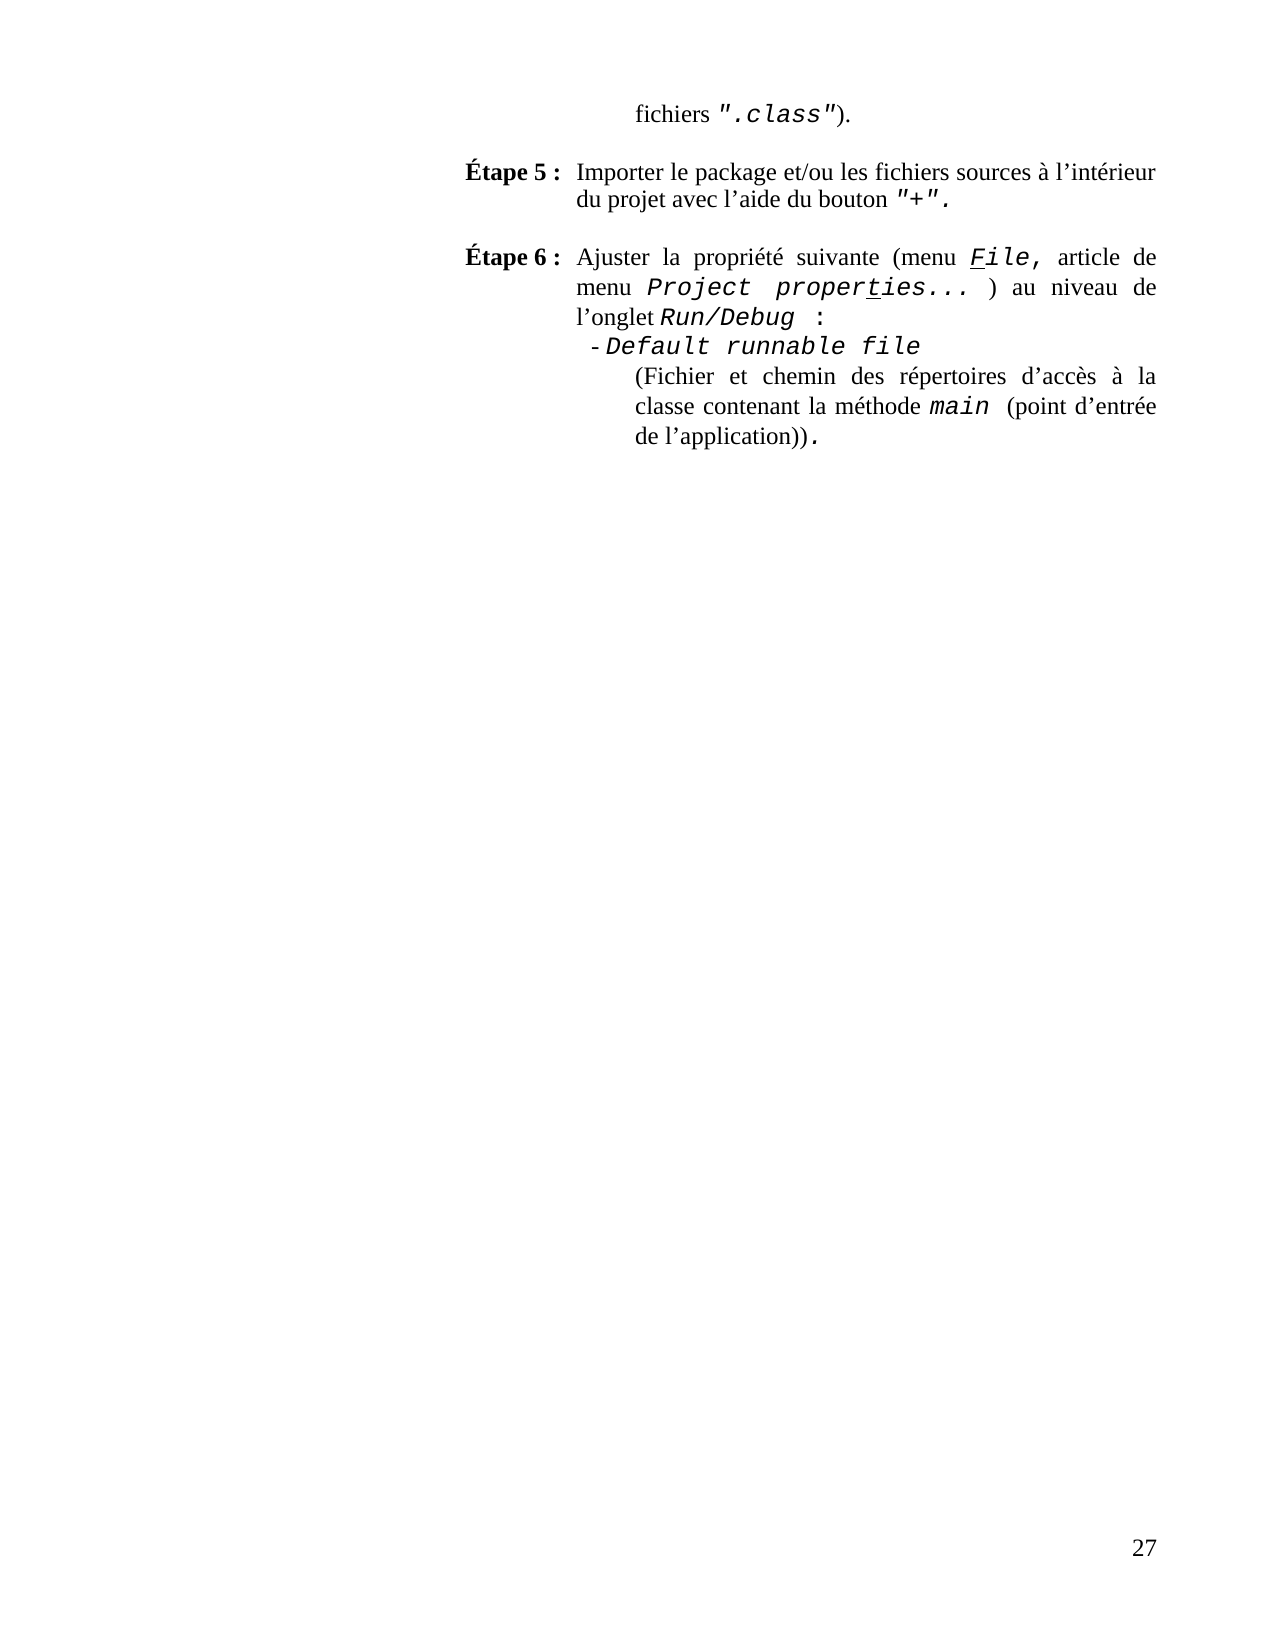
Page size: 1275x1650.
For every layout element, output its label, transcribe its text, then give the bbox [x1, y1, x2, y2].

table_header [207, 100, 458, 130]
table_header [207, 243, 458, 452]
table_header Étape 5 : Importer le package et/ou les fichiers sources à l’intérieur du projet avec l’aide du bouton "+". [458, 158, 1164, 215]
table_header [207, 158, 458, 215]
table_header fichiers ".class"). [458, 100, 1164, 130]
table_header Étape 6 : Ajuster la propriété suivante (menu File, article de menu Project properties... ) au niveau de l’onglet Run/Debug : - Default runnable file (Fichier et chemin des répertoires d’accès à la classe contenant la méthode main (point d’entrée de l’application)). [458, 243, 1164, 452]
